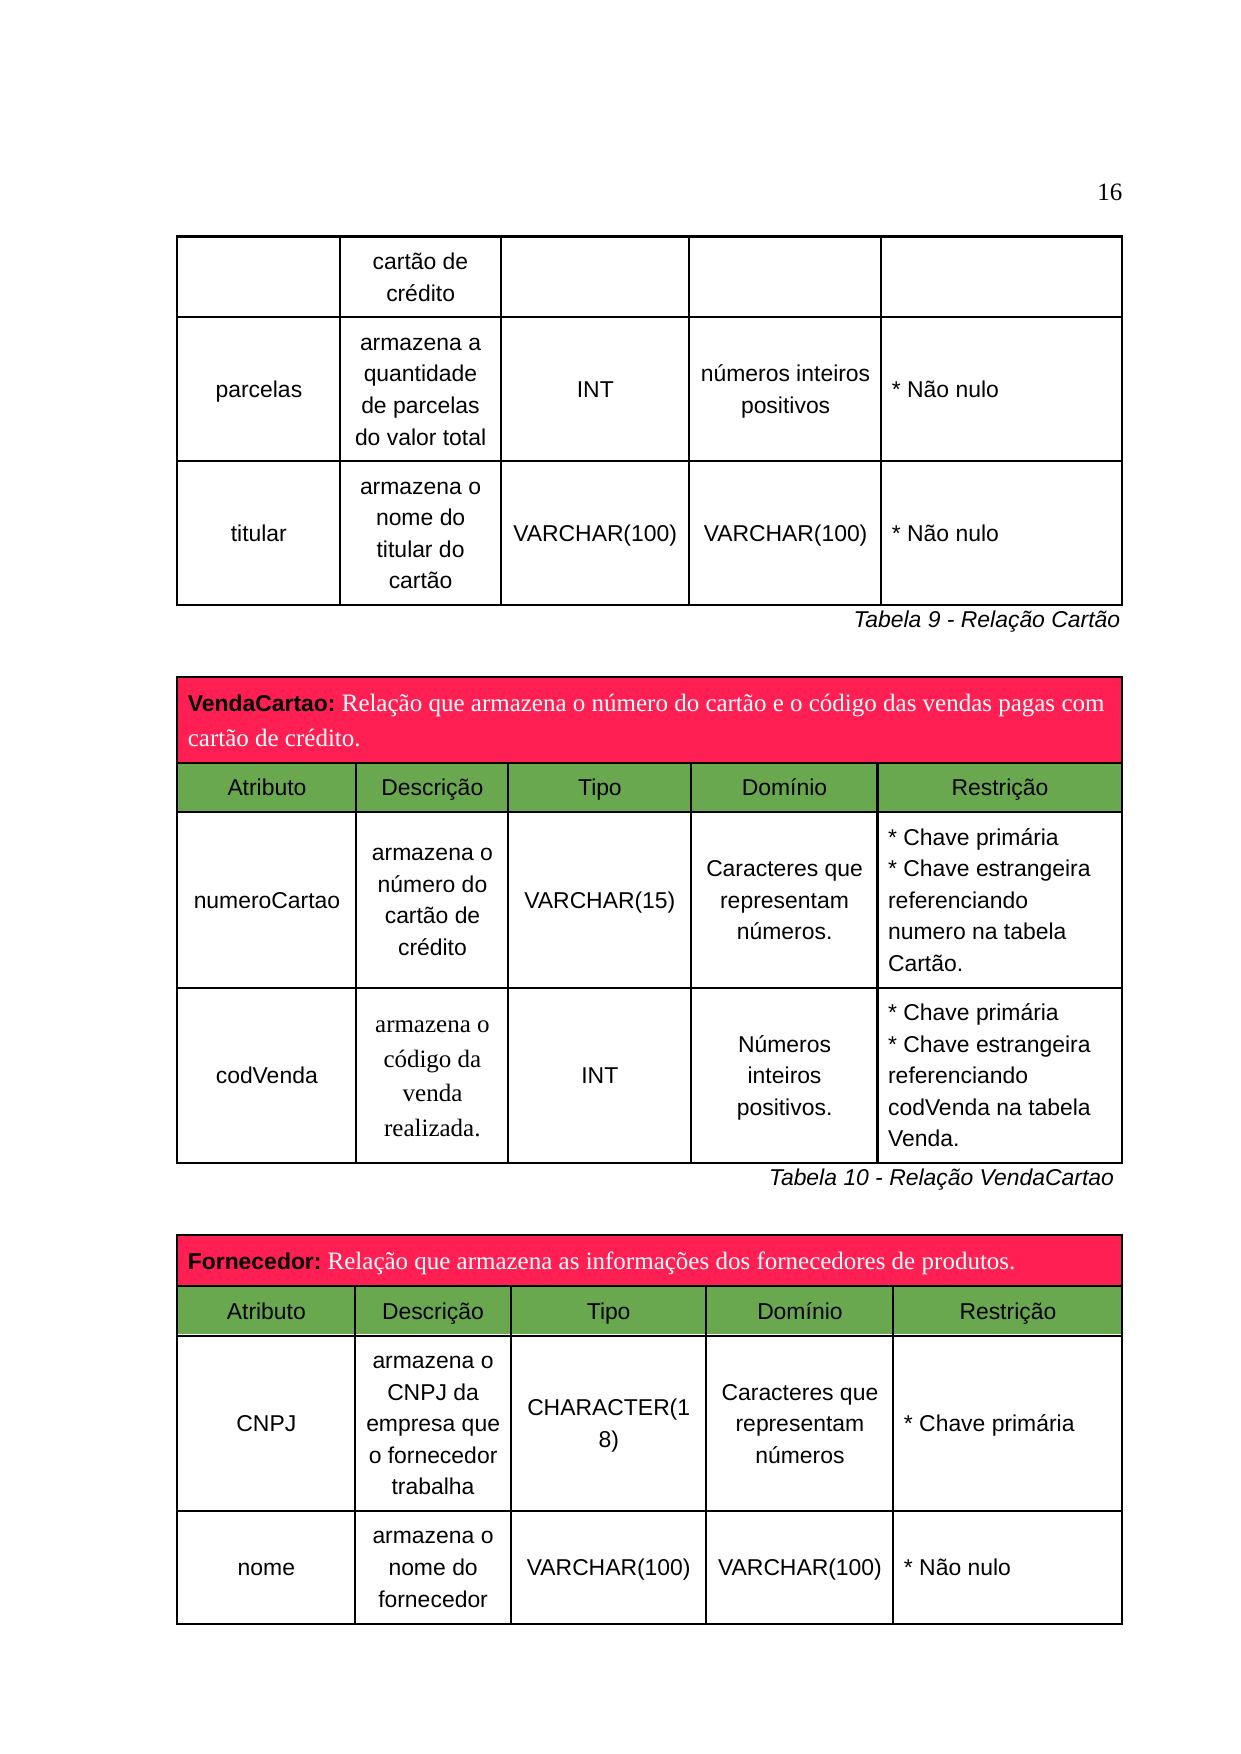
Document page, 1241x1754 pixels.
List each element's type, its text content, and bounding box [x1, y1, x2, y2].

table_cell armazena o nome do fornecedor [356, 1512, 510, 1622]
table_cell nome [178, 1512, 354, 1622]
table_cell [882, 238, 1121, 316]
table_cell armazena o nome do titular do cartão [341, 462, 500, 604]
table_cell Tipo [512, 1287, 705, 1334]
table_cell * Não nulo [882, 462, 1121, 604]
table_cell [690, 238, 880, 316]
table_cell CNPJ [178, 1337, 354, 1510]
table_cell parcelas [178, 318, 339, 460]
table_cell INT [509, 989, 690, 1162]
table_header VendaCartao: Relação que armazena o número do cartão e o código das vendas pagas com cartão de crédito. [178, 678, 1121, 762]
table_cell Atributo [178, 764, 355, 811]
table_cell VARCHAR(100) [690, 462, 880, 604]
table_cell armazena o código da venda realizada. [357, 989, 507, 1162]
table_cell * Não nulo [882, 318, 1121, 460]
table_cell INT [502, 318, 688, 460]
text Tabela 10 - Relação VendaCartao [177, 1164, 1122, 1191]
table_cell VARCHAR(15) [509, 813, 690, 987]
table_cell numeroCartao [178, 813, 355, 987]
table_cell Restrição [879, 764, 1121, 811]
table_cell Caracteres que representam números. [692, 813, 876, 987]
table_cell * Chave primária * Chave estrangeira referenciando codVenda na tabela Venda. [879, 989, 1121, 1162]
table_cell VARCHAR(100) [512, 1512, 705, 1622]
table_cell cartão de crédito [341, 238, 500, 316]
table_cell armazena a quantidade de parcelas do valor total [341, 318, 500, 460]
table_cell Tipo [509, 764, 690, 811]
table_cell Atributo [178, 1287, 354, 1334]
table_cell codVenda [178, 989, 355, 1162]
table_cell [178, 238, 339, 316]
table_cell armazena o número do cartão de crédito [357, 813, 507, 987]
table_cell Domínio [707, 1287, 892, 1334]
table_cell números inteiros positivos [690, 318, 880, 460]
table_cell [502, 238, 688, 316]
table_cell titular [178, 462, 339, 604]
table_cell Restrição [894, 1287, 1121, 1334]
table_cell * Chave primária * Chave estrangeira referenciando numero na tabela Cartão. [879, 813, 1121, 987]
table_cell * Chave primária [894, 1337, 1121, 1510]
table_cell Números inteiros positivos. [692, 989, 876, 1162]
table_cell Descrição [356, 1287, 510, 1334]
table_cell CHARACTER(18) [512, 1337, 705, 1510]
text Tabela 9 - Relação Cartão [177, 606, 1122, 633]
table_cell VARCHAR(100) [707, 1512, 892, 1622]
table_cell Descrição [357, 764, 507, 811]
table_cell VARCHAR(100) [502, 462, 688, 604]
table_header Fornecedor: Relação que armazena as informações dos fornecedores de produtos. [178, 1236, 1121, 1285]
table_cell armazena o CNPJ da empresa que o fornecedor trabalha [356, 1337, 510, 1510]
table_cell * Não nulo [894, 1512, 1121, 1622]
table_cell Domínio [692, 764, 876, 811]
table_cell Caracteres que representam números [707, 1337, 892, 1510]
